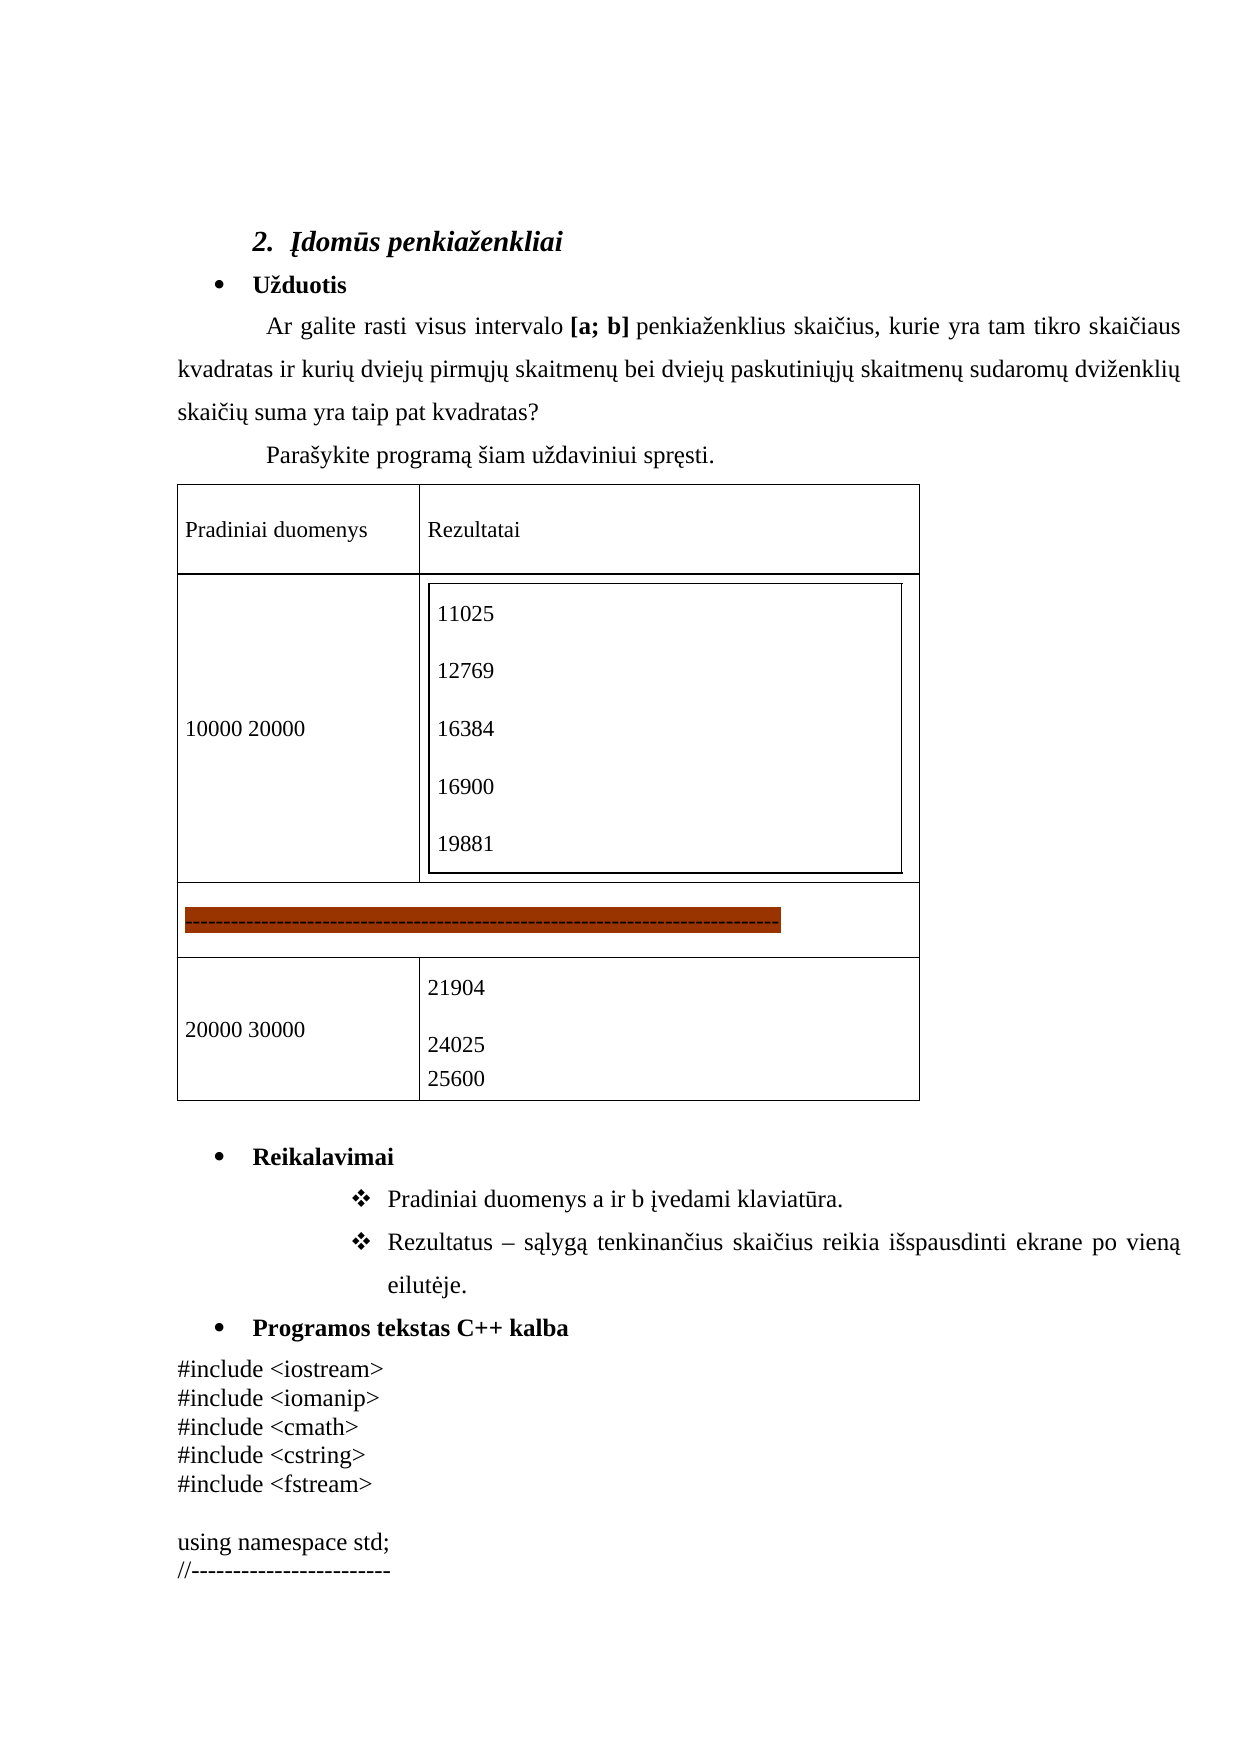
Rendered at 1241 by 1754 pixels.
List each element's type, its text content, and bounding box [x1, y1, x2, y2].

list Rezultatus – sąlygą tenkinančius skaičius reikia išspausdinti ekrane po vieną eilutėje. [350, 1227, 1181, 1299]
table_header Pradiniai duomenys [178, 485, 419, 573]
list Reikalavimai [215, 1142, 1181, 1171]
text #include <cmath> [177, 1412, 1181, 1441]
list Įdomūs penkiaženkliai [252, 224, 1181, 257]
text Ar galite rasti visus intervalo [a; b] penkiaženklius skaičius, kurie yra tam tikro skaičiaus kvadratas ir kurių dviejų pirmųjų skaitmenų bei dviejų paskutiniųjų skaitmenų sudaromų dviženklių skaičių suma yra taip pat kvadratas? [177, 311, 1181, 426]
text #include <iostream> [177, 1354, 1181, 1383]
list Užduotis [215, 270, 1181, 299]
table_header 11025 12769 16384 16900 19881 [430, 584, 901, 872]
list Pradiniai duomenys a ir b įvedami klaviatūra. [350, 1184, 1181, 1212]
table_cell 21904 24025 25600 [420, 958, 919, 1100]
table_cell 10000 20000 [178, 575, 419, 882]
text //------------------------ [177, 1556, 1181, 1584]
text #include <iomanip> [177, 1383, 1181, 1412]
table_cell ------------------------------------------------------------------------------ [178, 883, 919, 957]
text #include <cstring> [177, 1441, 1181, 1469]
text using namespace std; [177, 1527, 1181, 1556]
list Programos tekstas C++ kalba [215, 1313, 1181, 1342]
text Parašykite programą šiam uždaviniui spręsti. [177, 441, 1181, 469]
text #include <fstream> [177, 1469, 1181, 1498]
table_cell [420, 575, 919, 882]
table_header Rezultatai [420, 485, 919, 573]
table_cell 20000 30000 [178, 958, 419, 1100]
